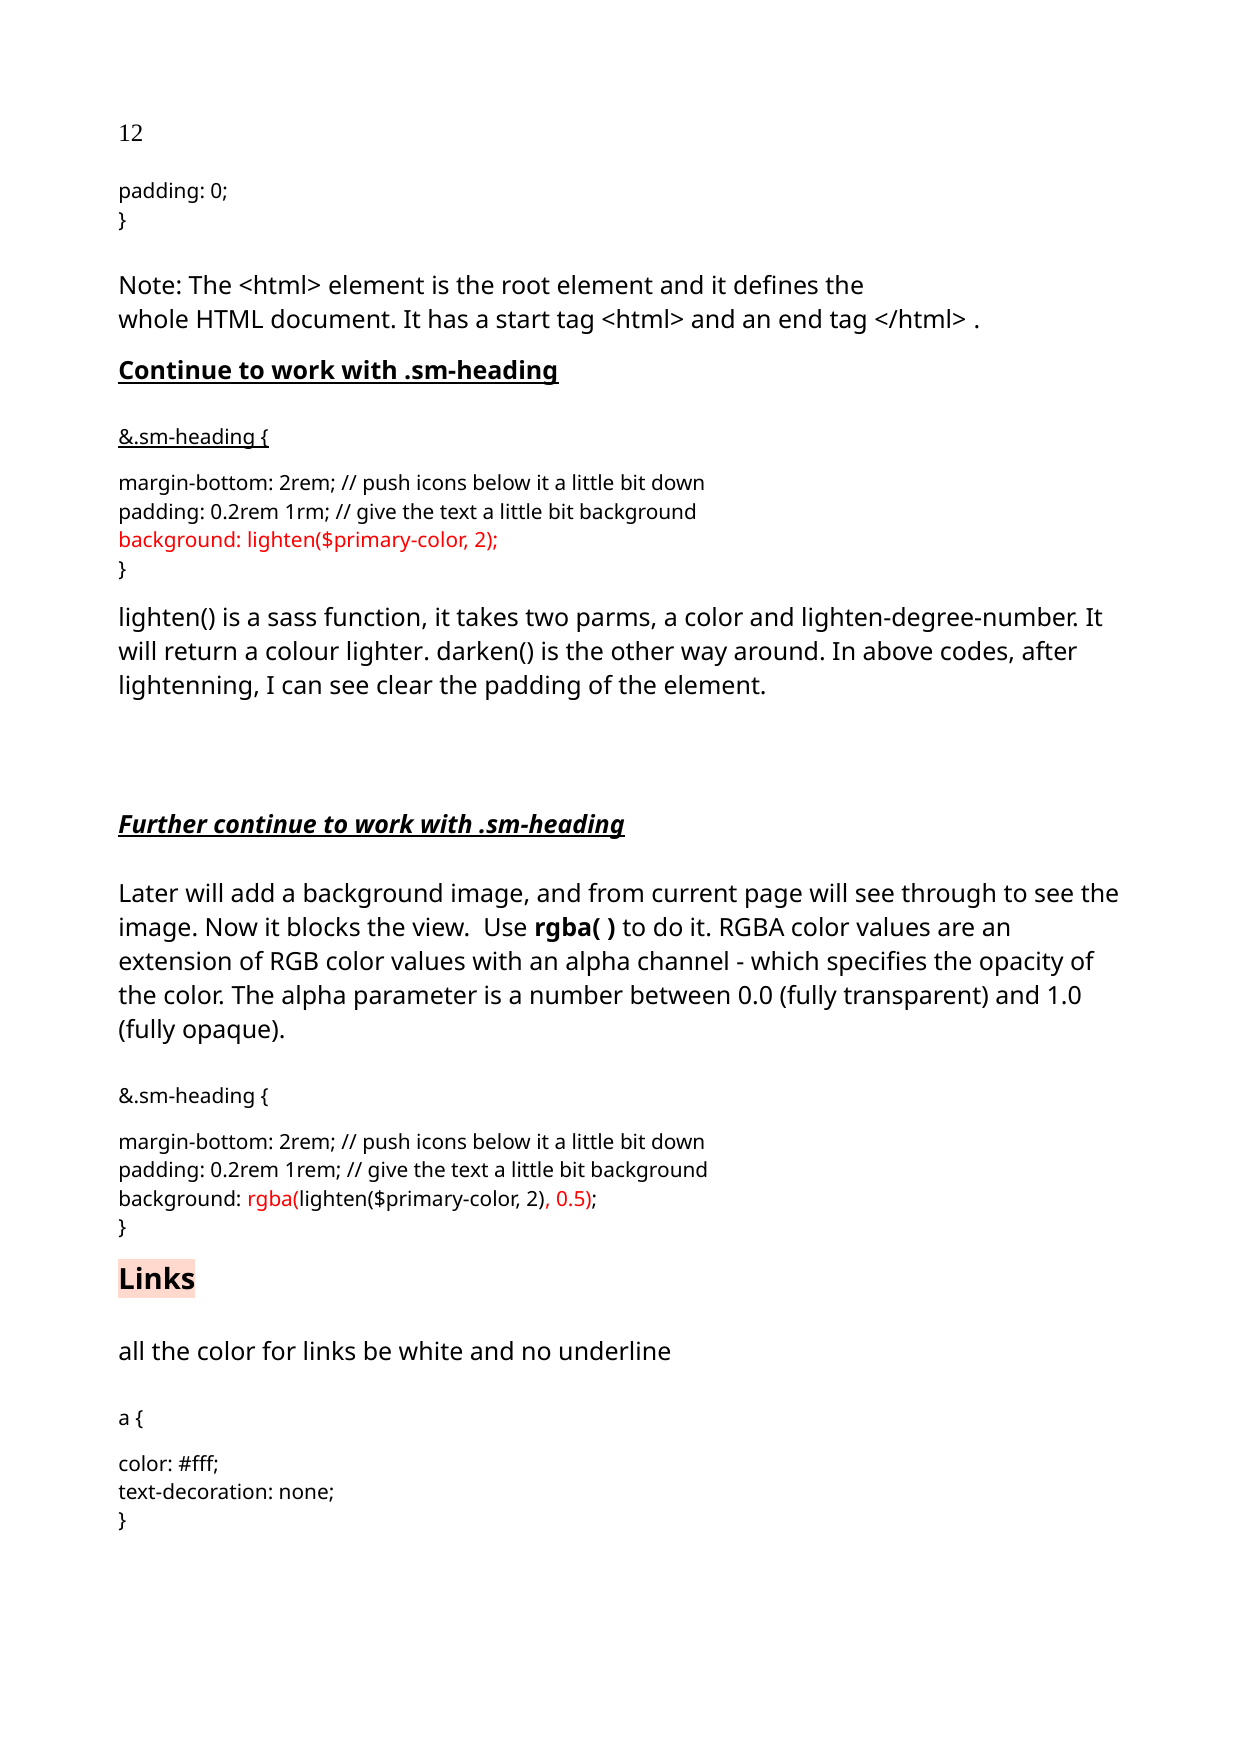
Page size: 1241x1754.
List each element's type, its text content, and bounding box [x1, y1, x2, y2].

text padding: 0.2rem 1rem; // give the text a little bit background [118, 1156, 1122, 1184]
text a { [118, 1403, 1122, 1431]
text } [118, 554, 1122, 582]
text &.sm-heading { [118, 1081, 1122, 1109]
text padding: 0.2rem 1rm; // give the text a little bit background [118, 497, 1122, 525]
text Continue to work with .sm-heading [118, 353, 1122, 387]
text margin-bottom: 2rem; // push icons below it a little bit down [118, 1127, 1122, 1156]
text Further continue to work with .sm-heading [118, 806, 1122, 840]
text Note: The <html> element is the root element and it defines the whole HTML document. It has a start tag <html> and an end tag </html> . [118, 267, 1122, 335]
text } [118, 1506, 1122, 1534]
text Links [118, 1258, 1122, 1298]
text background: lighten($primary-color, 2); [118, 525, 1122, 554]
text lighten() is a sass function, it takes two parms, a color and lighten-degree-number. It will return a colour lighter. darken() is the other way around. In above codes, after lightenning, I can see clear the padding of the element. [118, 600, 1122, 702]
text background: rgba(lighten($primary-color, 2), 0.5); [118, 1184, 1122, 1212]
text &.sm-heading { [118, 422, 1122, 451]
text } [118, 205, 1122, 233]
text color: #fff; [118, 1449, 1122, 1477]
text } [118, 1212, 1122, 1241]
text all the color for links be white and no underline [118, 1333, 1122, 1367]
text text-decoration: none; [118, 1477, 1122, 1506]
text Later will add a background image, and from current page will see through to see the image. Now it blocks the view. Use rgba( ) to do it. RGBA color values are an extension of RGB color values with an alpha channel - which specifies the opacity of the color. The alpha parameter is a number between 0.0 (fully transparent) and 1.0 (fully opaque). [118, 876, 1122, 1046]
text padding: 0; [118, 176, 1122, 205]
text margin-bottom: 2rem; // push icons below it a little bit down [118, 468, 1122, 497]
